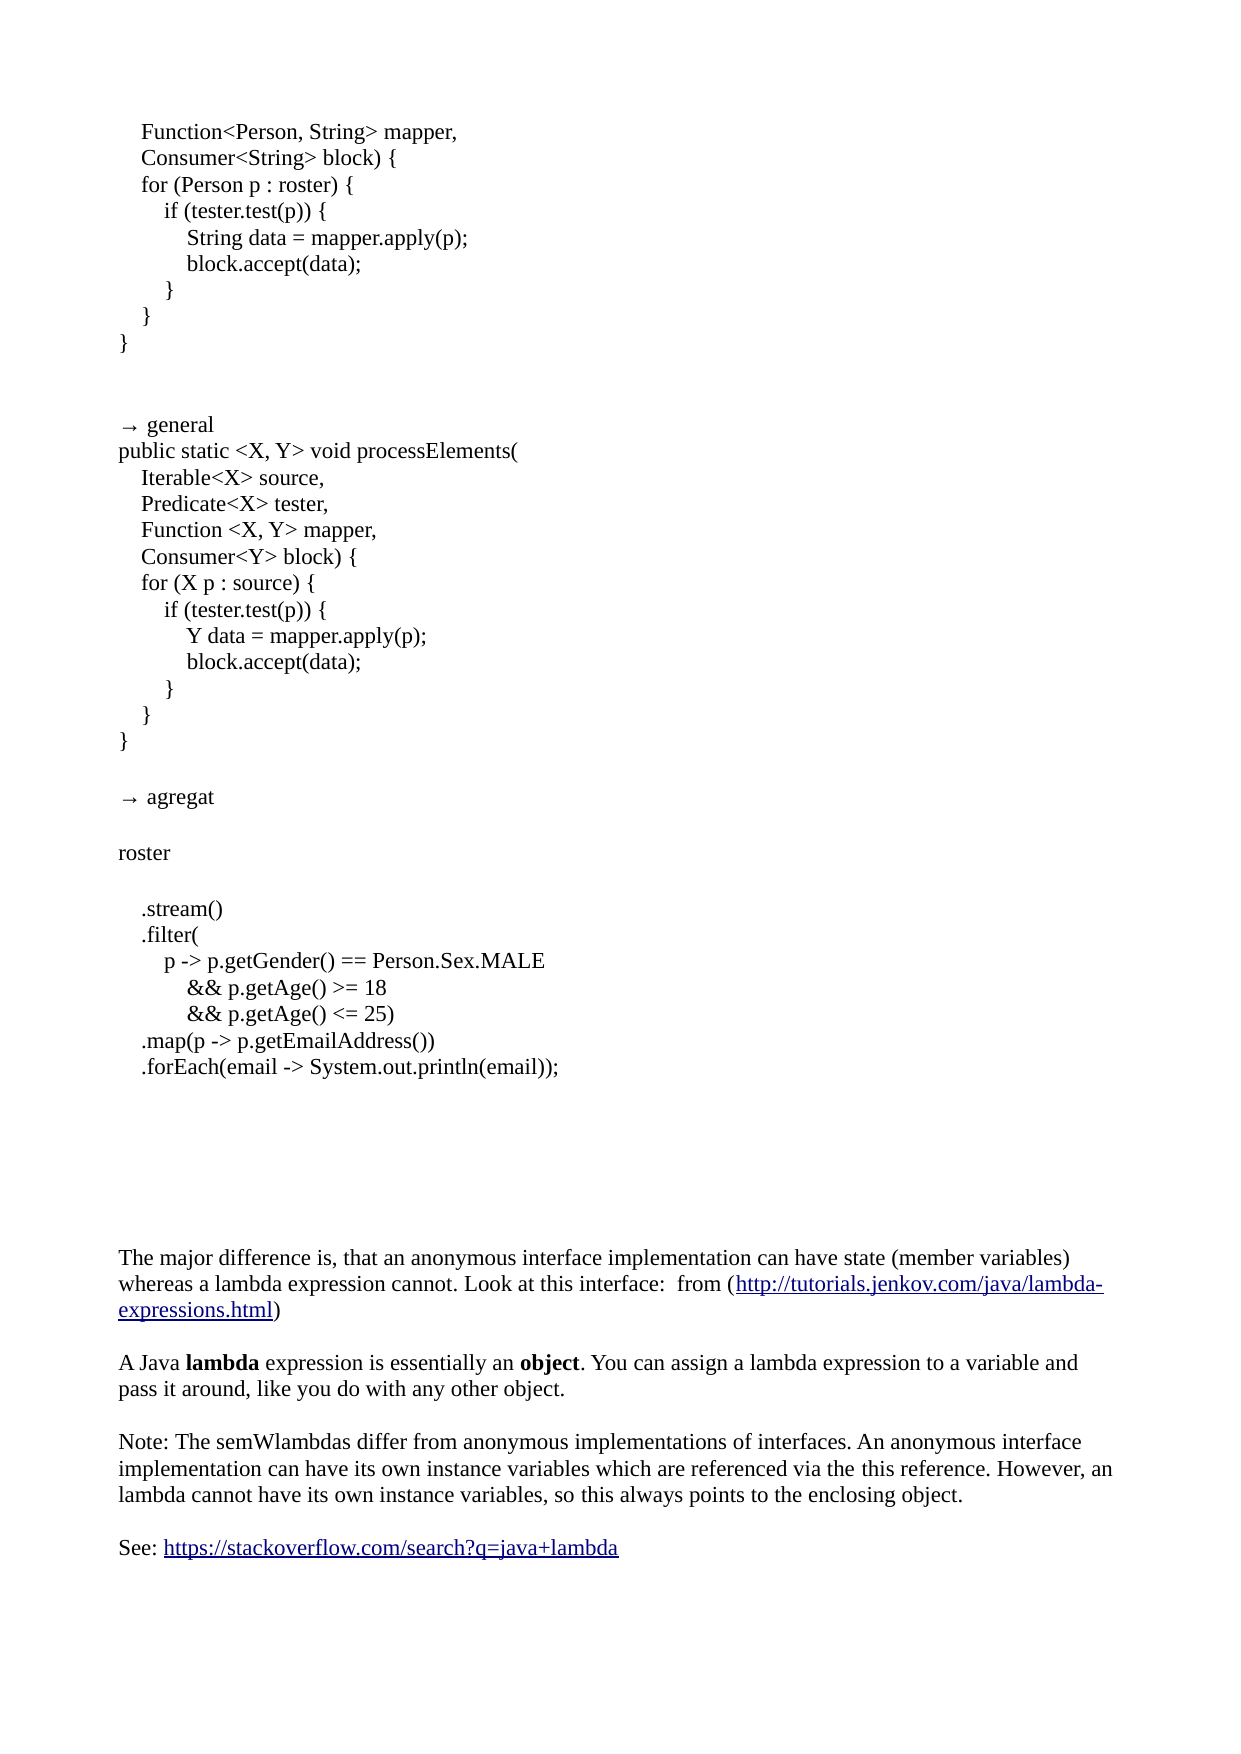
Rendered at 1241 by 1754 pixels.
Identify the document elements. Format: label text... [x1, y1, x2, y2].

text if (tester.test(p)) { [118, 197, 1122, 223]
text → agregat [118, 783, 1122, 809]
text Function<Person, String> mapper, [118, 118, 1122, 144]
text Predicate<X> tester, [118, 490, 1122, 517]
text .map(p -> p.getEmailAddress()) [118, 1027, 1122, 1053]
text String data = mapper.apply(p); [118, 223, 1122, 250]
text block.accept(data); [118, 648, 1122, 675]
text .filter( [118, 921, 1122, 948]
text Consumer<Y> block) { [118, 543, 1122, 569]
text } [118, 675, 1122, 701]
text } [118, 727, 1122, 754]
text Function <X, Y> mapper, [118, 517, 1122, 543]
text if (tester.test(p)) { [118, 596, 1122, 622]
text → general [118, 411, 1122, 437]
text } [118, 701, 1122, 727]
text && p.getAge() >= 18 [118, 974, 1122, 1000]
text for (Person p : roster) { [118, 171, 1122, 197]
text roster [118, 839, 1122, 865]
text Note: The semWlambdas differ from anonymous implementations of interfaces. An anonymous interface implementation can have its own instance variables which are referenced via the this reference. However, an lambda cannot have its own instance variables, so this always points to the enclosing object. [118, 1428, 1122, 1507]
text } [118, 303, 1122, 329]
text Y data = mapper.apply(p); [118, 622, 1122, 648]
text for (X p : source) { [118, 569, 1122, 596]
text } [118, 329, 1122, 355]
text p -> p.getGender() == Person.Sex.MALE [118, 948, 1122, 974]
text See: https://stackoverflow.com/search?q=java+lambda [118, 1534, 1122, 1560]
text .stream() [118, 895, 1122, 921]
text Iterable<X> source, [118, 464, 1122, 490]
text .forEach(email -> System.out.println(email)); [118, 1053, 1122, 1079]
text A Java lambda expression is essentially an object. You can assign a lambda expression to a variable and pass it around, like you do with any other object. [118, 1349, 1122, 1402]
text block.accept(data); [118, 250, 1122, 276]
text The major difference is, that an anonymous interface implementation can have state (member variables) whereas a lambda expression cannot. Look at this interface: from (http://tutorials.jenkov.com/java/lambda-expressions.html) [118, 1244, 1122, 1323]
text } [118, 276, 1122, 303]
text public static <X, Y> void processElements( [118, 437, 1122, 464]
text Consumer<String> block) { [118, 144, 1122, 171]
text && p.getAge() <= 25) [118, 1000, 1122, 1027]
